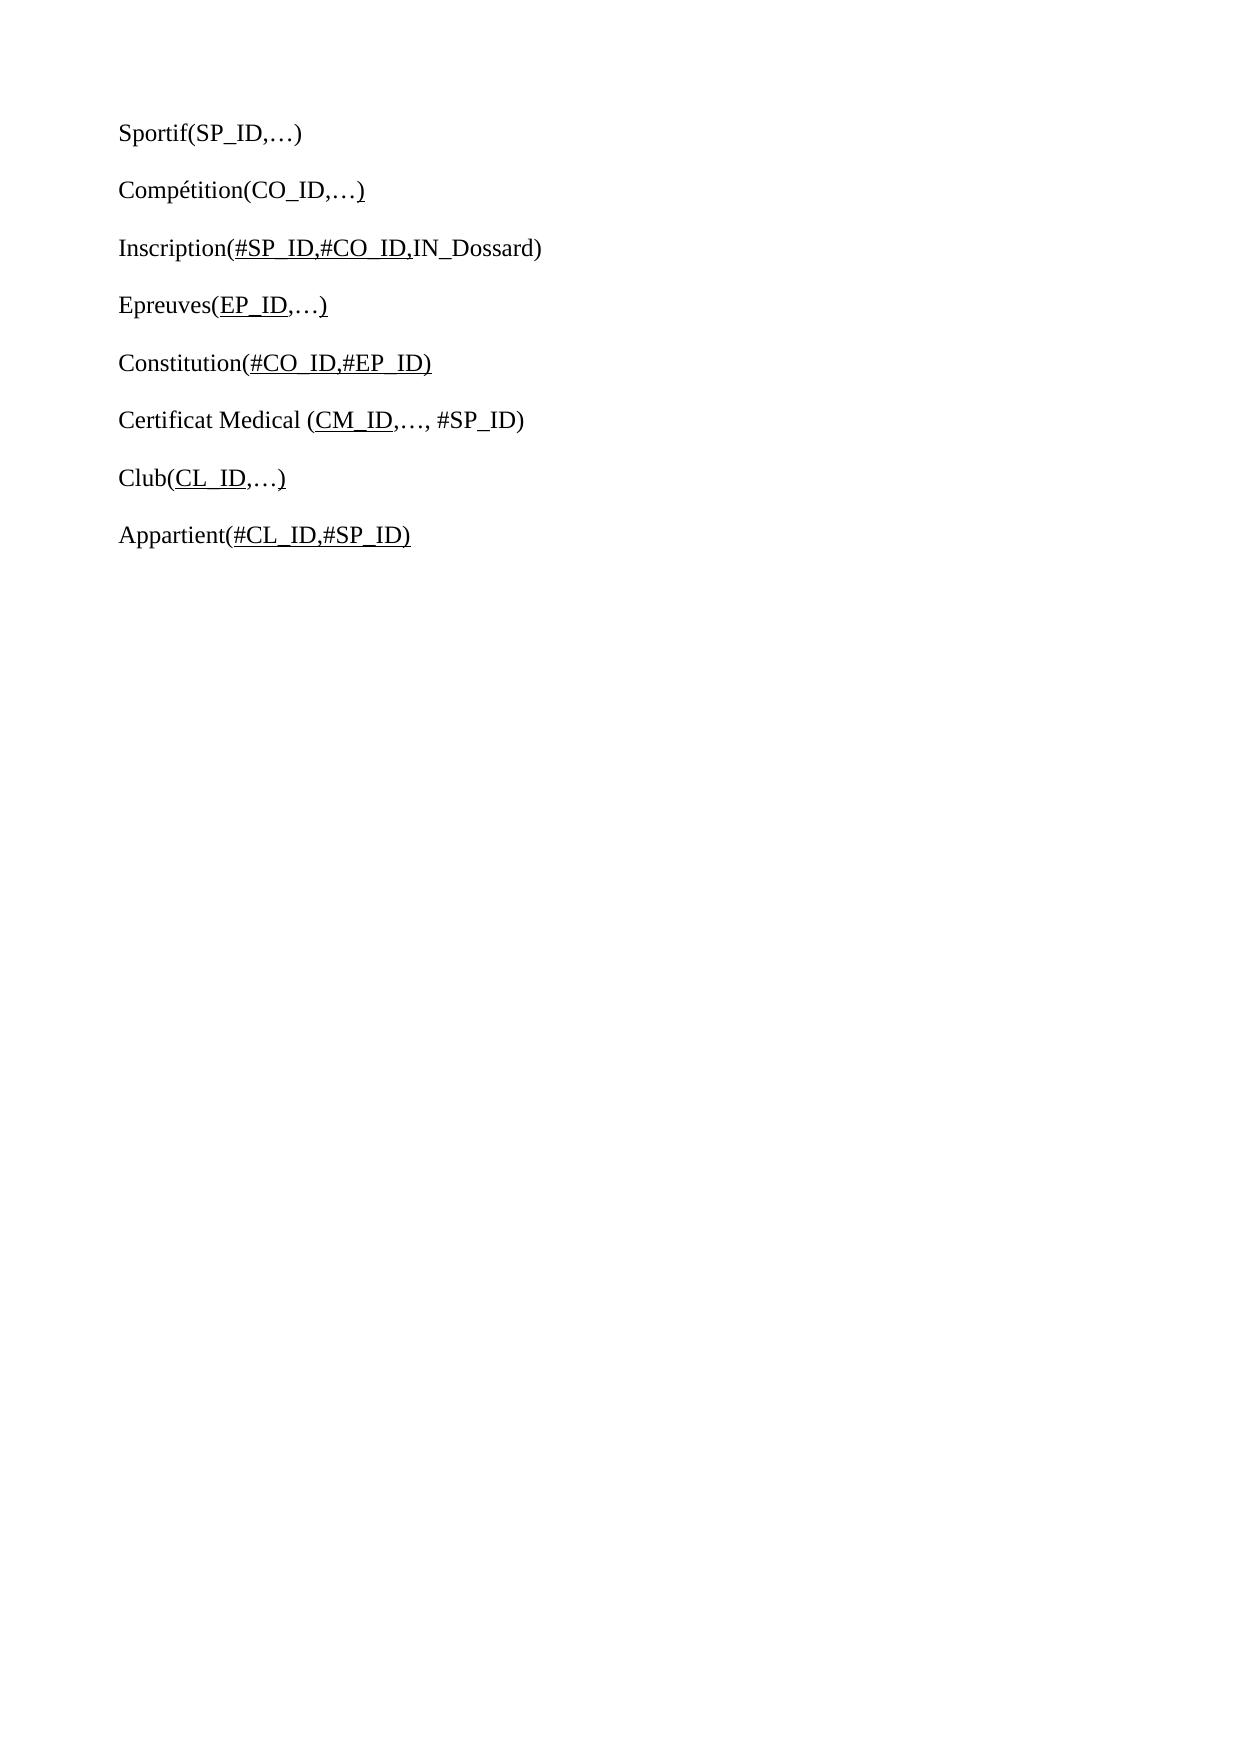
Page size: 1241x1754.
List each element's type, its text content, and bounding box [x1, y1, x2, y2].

text Constitution(#CO_ID,#EP_ID) [118, 348, 1122, 377]
text Club(CL_ID,…) [118, 463, 1122, 492]
text Epreuves(EP_ID,…) [118, 291, 1122, 319]
text Sportif(SP_ID,…) [118, 118, 1122, 147]
text Compétition(CO_ID,…) [118, 176, 1122, 204]
text Inscription(#SP_ID,#CO_ID,IN_Dossard) [118, 233, 1122, 262]
text Certificat Medical (CM_ID,…, #SP_ID) [118, 406, 1122, 434]
text Appartient(#CL_ID,#SP_ID) [118, 521, 1122, 549]
